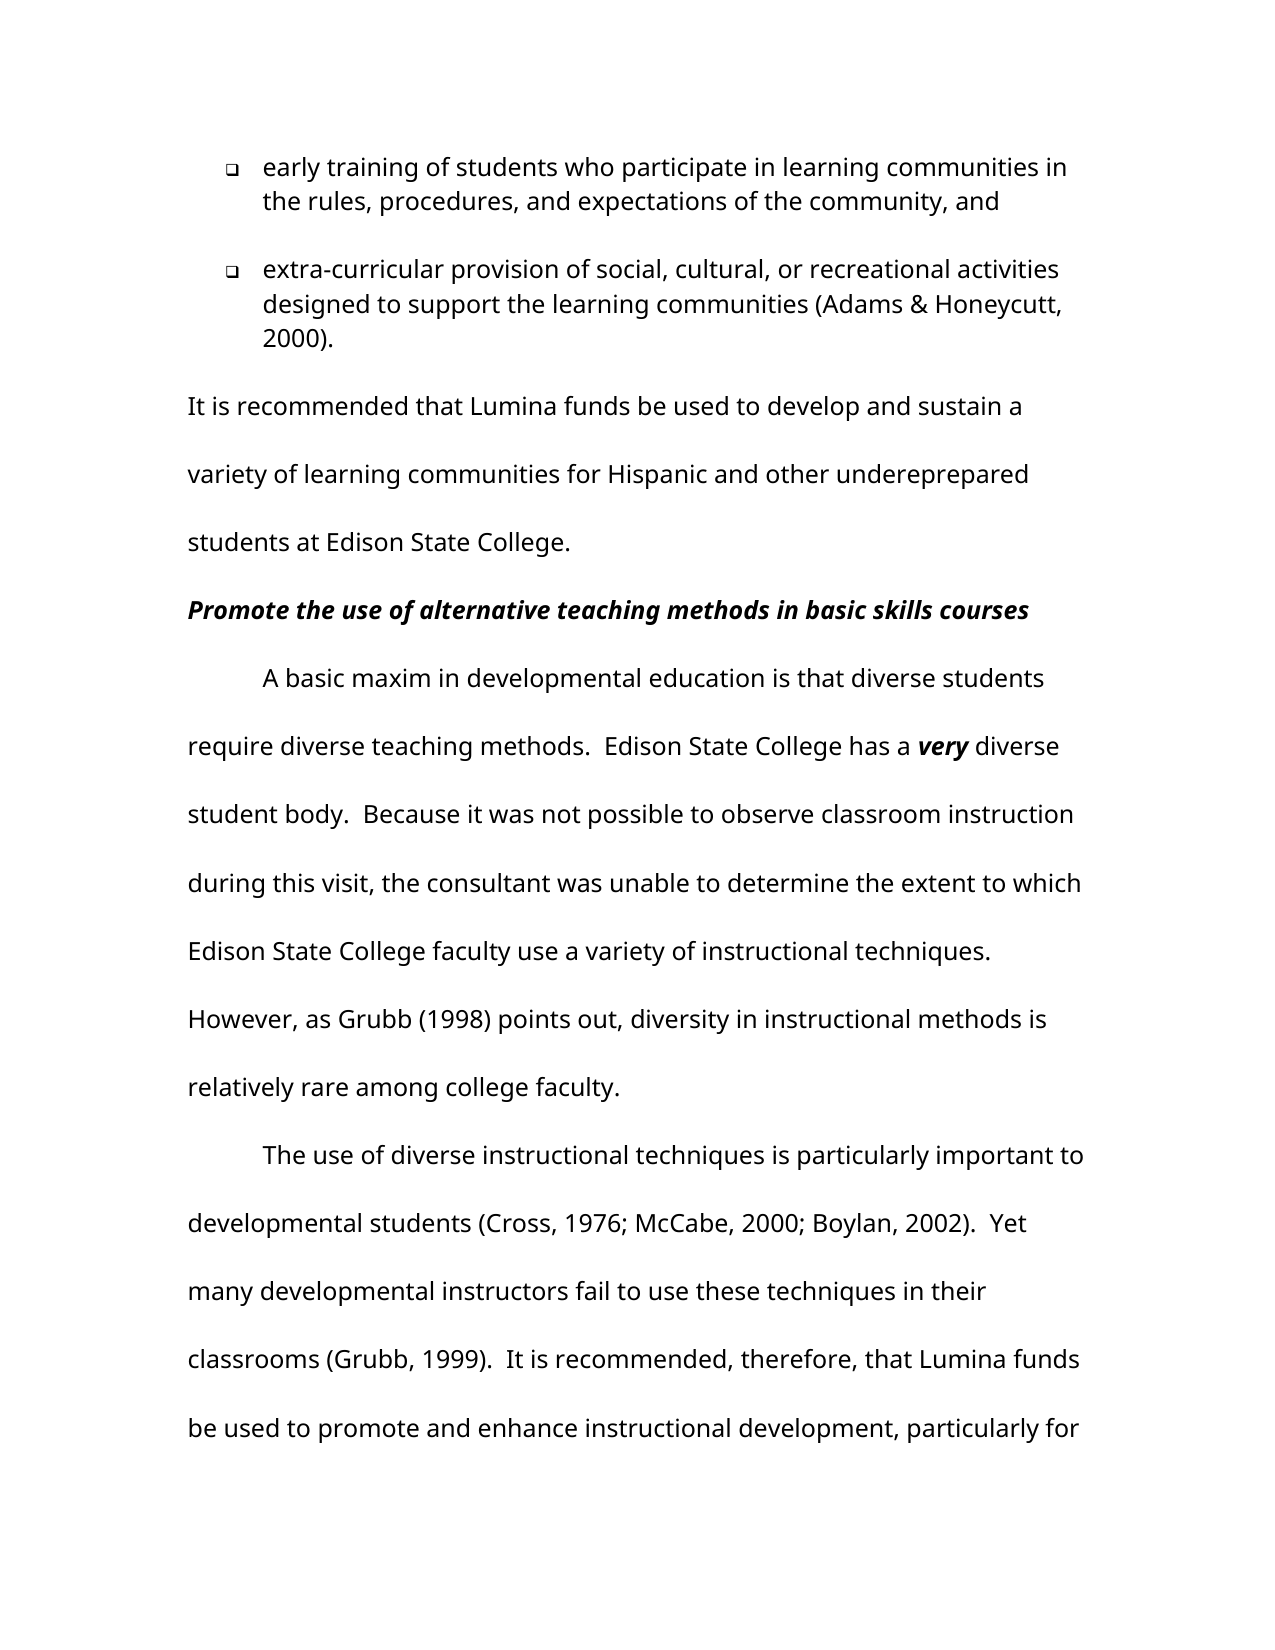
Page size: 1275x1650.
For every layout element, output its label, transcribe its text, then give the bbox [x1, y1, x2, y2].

list extra-curricular provision of social, cultural, or recreational activities designed to support the learning communities (Adams & Honeycutt, 2000). [225, 252, 1087, 354]
text The use of diverse instructional techniques is particularly important to developmental students (Cross, 1976; McCabe, 2000; Boylan, 2002). Yet many developmental instructors fail to use these techniques in their classrooms (Grubb, 1999). It is recommended, therefore, that Lumina funds be used to promote and enhance instructional development, particularly for [187, 1138, 1087, 1444]
list early training of students who participate in learning communities in the rules, procedures, and expectations of the community, and [225, 150, 1087, 218]
text It is recommended that Lumina funds be used to develop and sustain a variety of learning communities for Hispanic and other undereprepared students at Edison State College. [187, 388, 1087, 559]
subtitle Promote the use of alternative teaching methods in basic skills courses [187, 593, 1087, 627]
text A basic maxim in developmental education is that diverse students require diverse teaching methods. Edison State College has a very diverse student body. Because it was not possible to observe classroom instruction during this visit, the consultant was unable to determine the extent to which Edison State College faculty use a variety of instructional techniques. However, as Grubb (1998) points out, diversity in instructional methods is relatively rare among college faculty. [187, 661, 1087, 1104]
